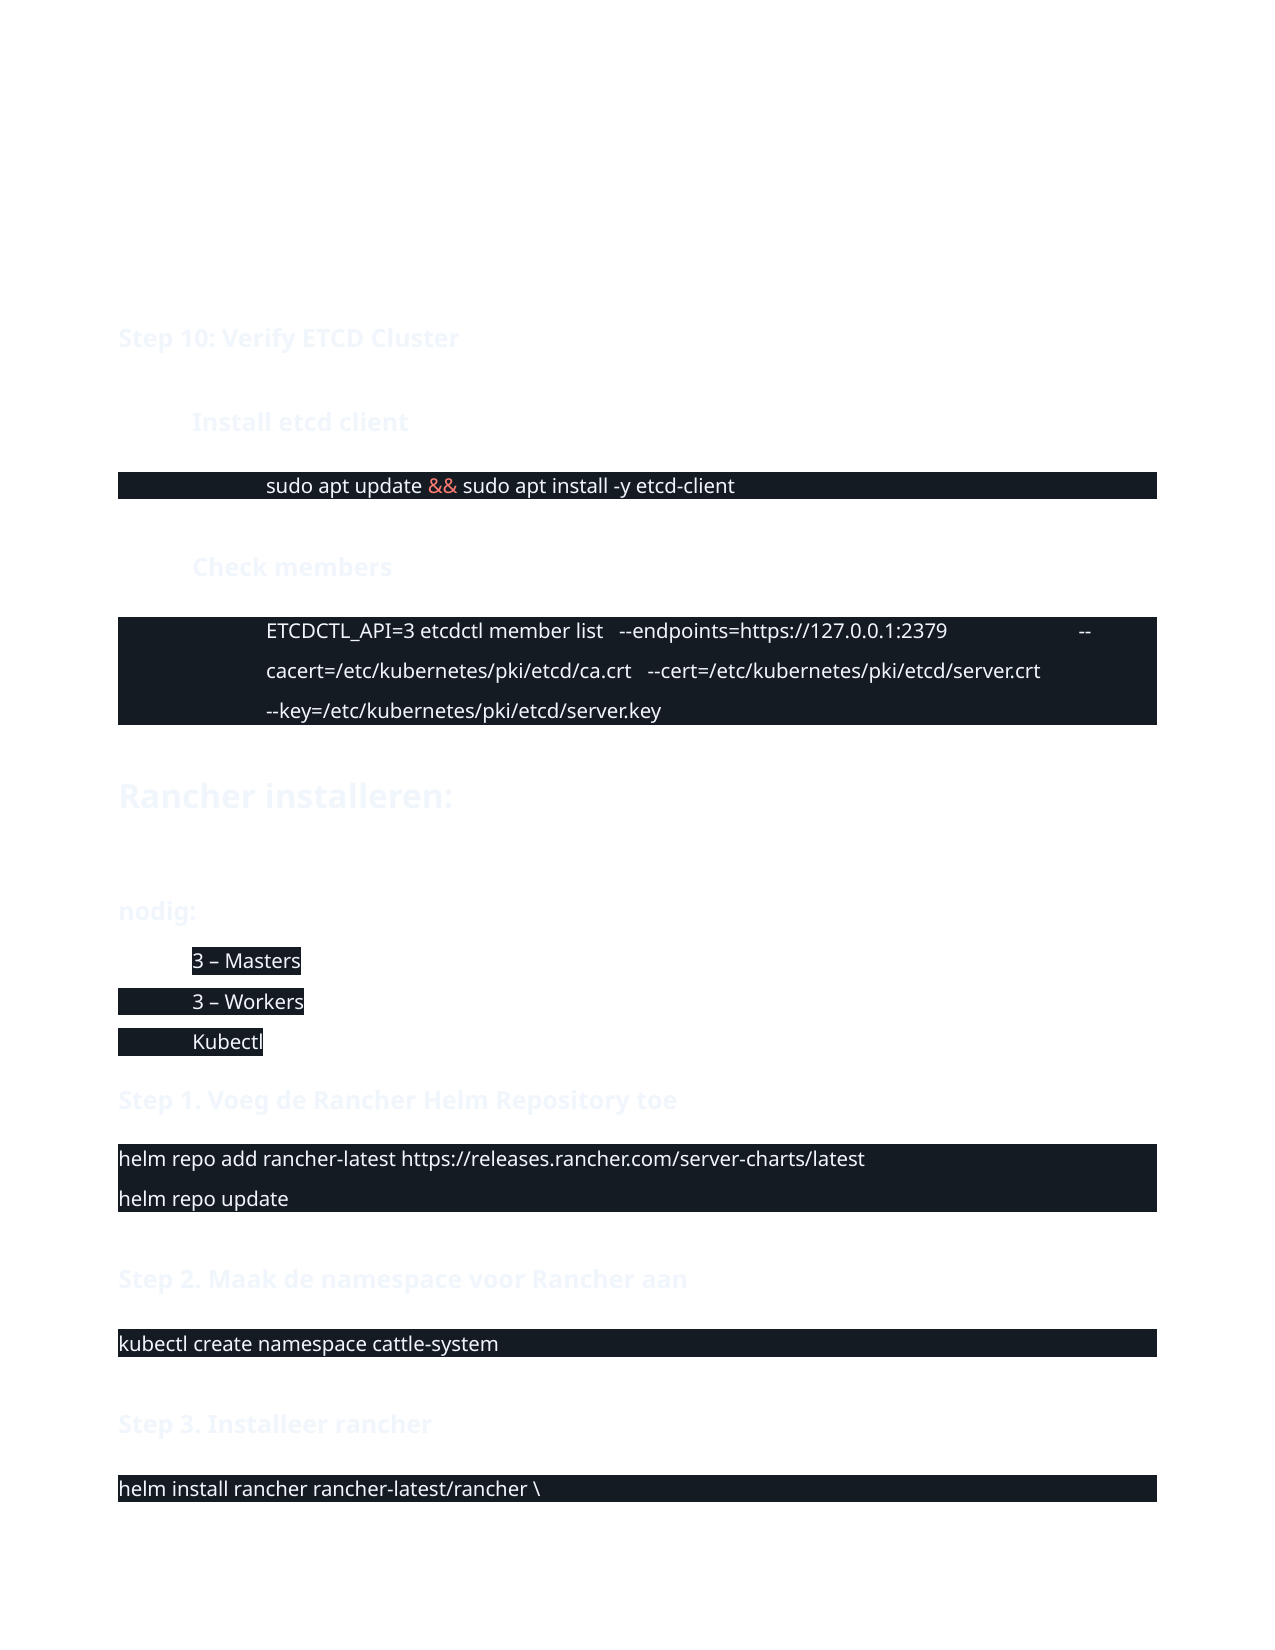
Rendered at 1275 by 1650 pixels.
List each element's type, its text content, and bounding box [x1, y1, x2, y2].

subtitle Install etcd client [118, 404, 1157, 438]
text Rancher installeren: [118, 737, 1157, 818]
subtitle Check members [118, 549, 1157, 583]
text helm repo update [118, 1184, 1157, 1212]
text kubectl create namespace cattle-system [118, 1329, 1157, 1357]
subtitle Step 1. Voeg de Rancher Helm Repository toe [118, 1082, 1157, 1117]
text sudo apt update && sudo apt install -y etcd-client [118, 472, 1157, 499]
text helm repo add rancher-latest https://releases.rancher.com/server-charts/latest [118, 1144, 1157, 1172]
text 3 – Masters [118, 947, 1157, 975]
text helm install rancher rancher-latest/rancher \ [118, 1475, 1157, 1502]
text Kubectl [118, 1028, 1157, 1056]
text nodig: [118, 893, 1157, 927]
text 3 – Workers [118, 988, 1157, 1015]
text ETCDCTL_API=3 etcdctl member list --endpoints=https://127.0.0.1:2379 -- cacert=/etc/kubernetes/pki/etcd/ca.crt --cert=/etc/kubernetes/pki/etcd/server.crt --key=/etc/kubernetes/pki/etcd/server.key [118, 617, 1157, 725]
subtitle Step 3. Installeer rancher [118, 1407, 1157, 1441]
subtitle Step 10: Verify ETCD Cluster [118, 320, 1157, 354]
subtitle Step 2. Maak de namespace voor Rancher aan [118, 1262, 1157, 1296]
